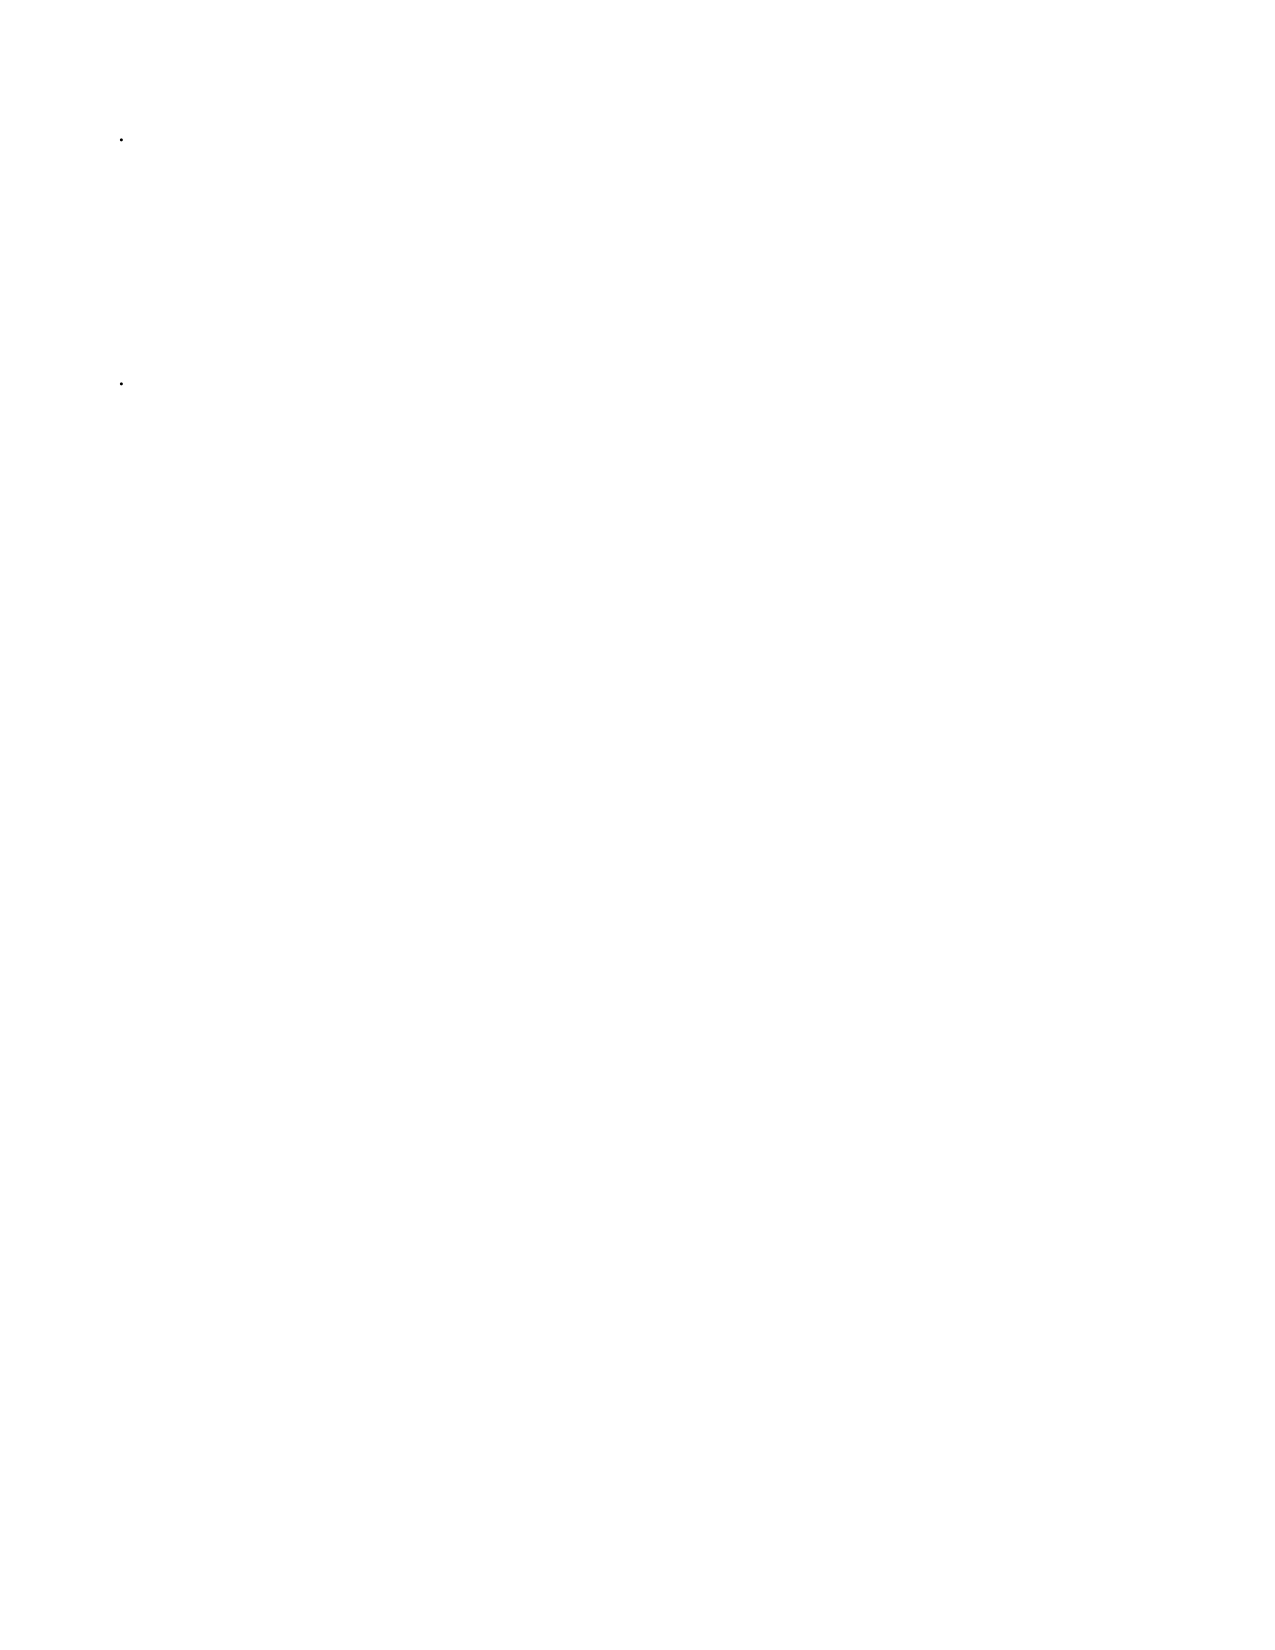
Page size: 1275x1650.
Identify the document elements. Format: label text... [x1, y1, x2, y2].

text . [118, 118, 1157, 147]
text . [118, 362, 1157, 391]
